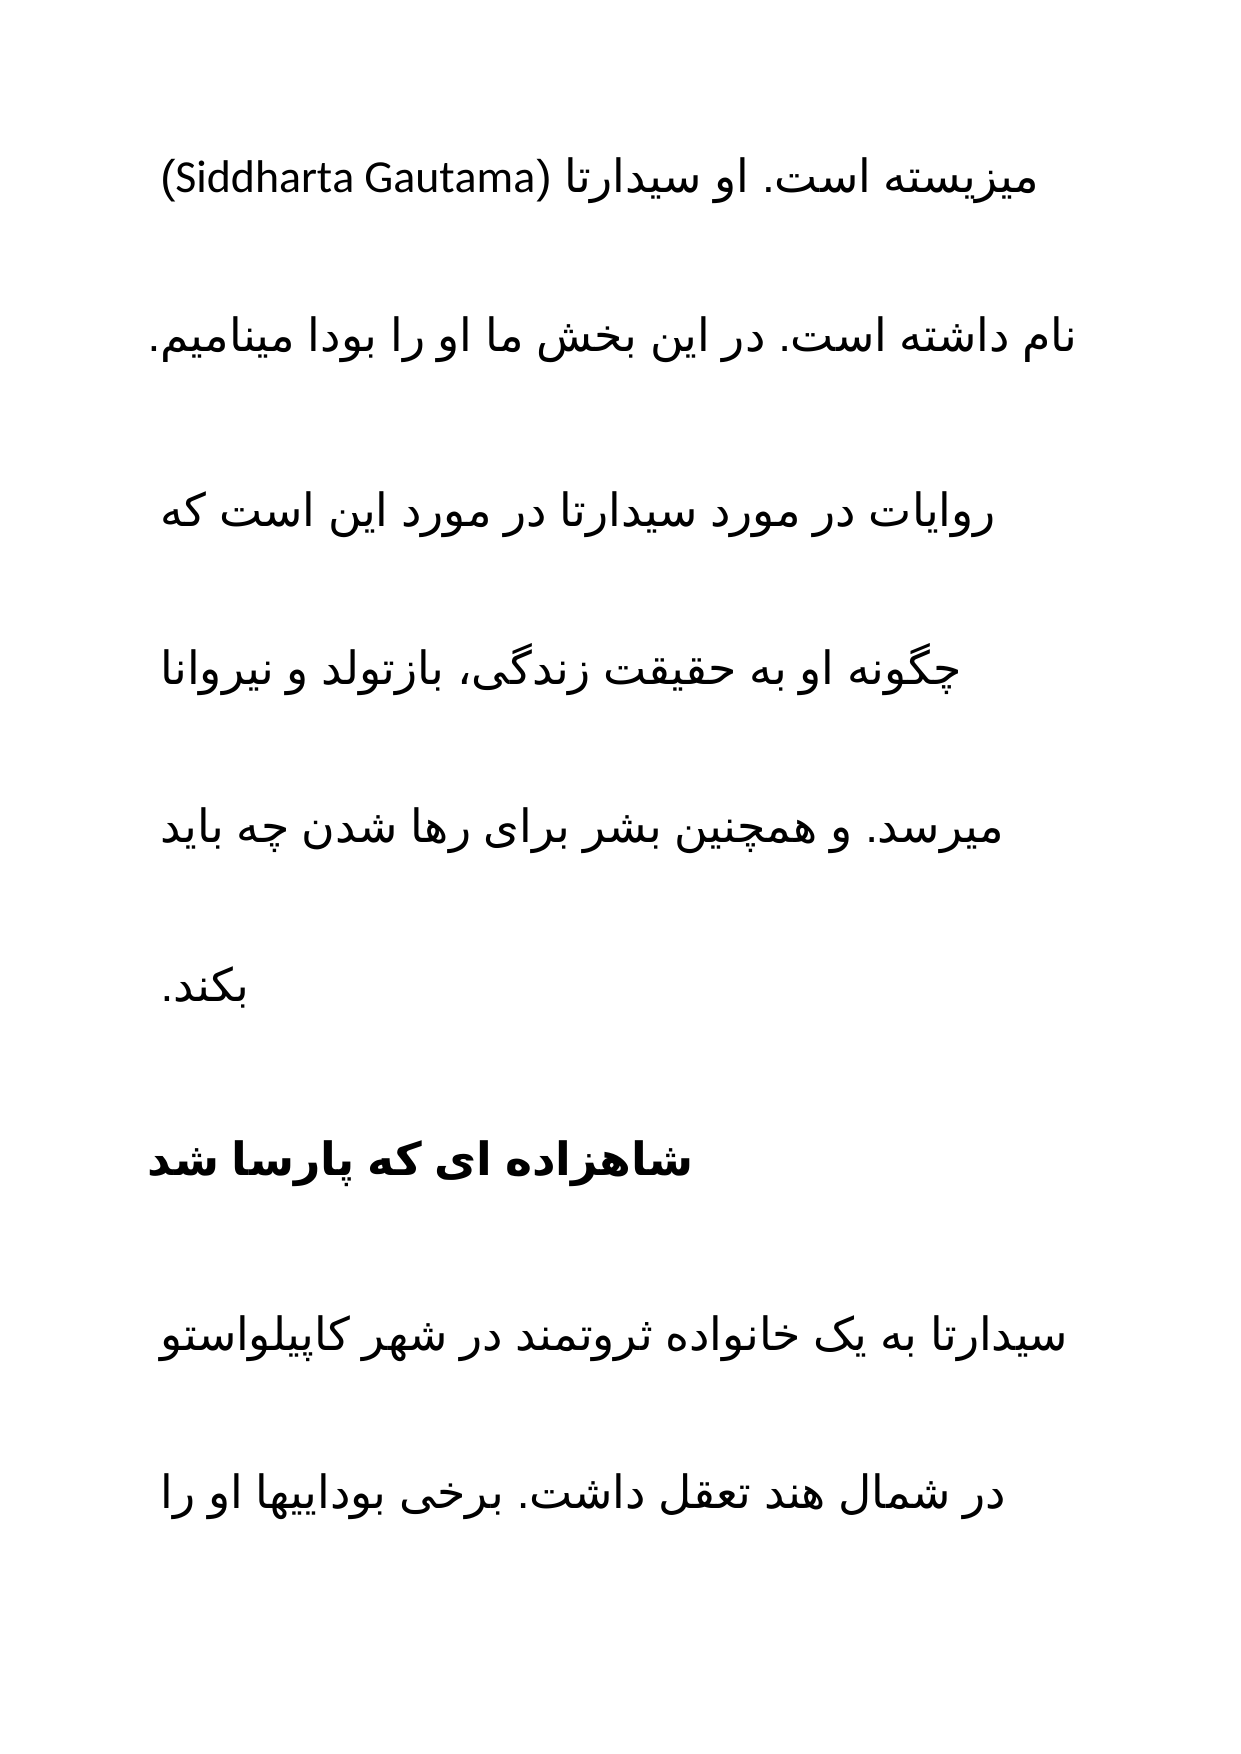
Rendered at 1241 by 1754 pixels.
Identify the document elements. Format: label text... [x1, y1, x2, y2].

text در دنیا بوداهای زیادی بوده و خواهند آمد اما آخرین آنها چند صد سال ما قبل تاریخ در شمال هند میزیسته است. او سیدارتا (Siddharta Gautama) نام داشته است. در این بخش ما او را بودا مینامیم. [148, 148, 1093, 362]
text شاهزاده ای که پارسا شد [148, 1133, 1093, 1186]
text روایات در مورد سیدارتا در مورد این است که چگونه او به حقیقت زندگی، بازتولد و نیروانا میرسد. و همچنین بشر برای رها شدن چه باید بکند. [148, 484, 1093, 1011]
text سیدارتا به یک خانواده ثروتمند در شهر کاپیلواستو در شمال هند تعقل داشت. برخی بوداییها او را شاکیامونی (Shakyamuni) مینامنند، بمعنی کسی که از طایفه شاکیا اوج گرفت. [148, 1308, 1093, 1518]
